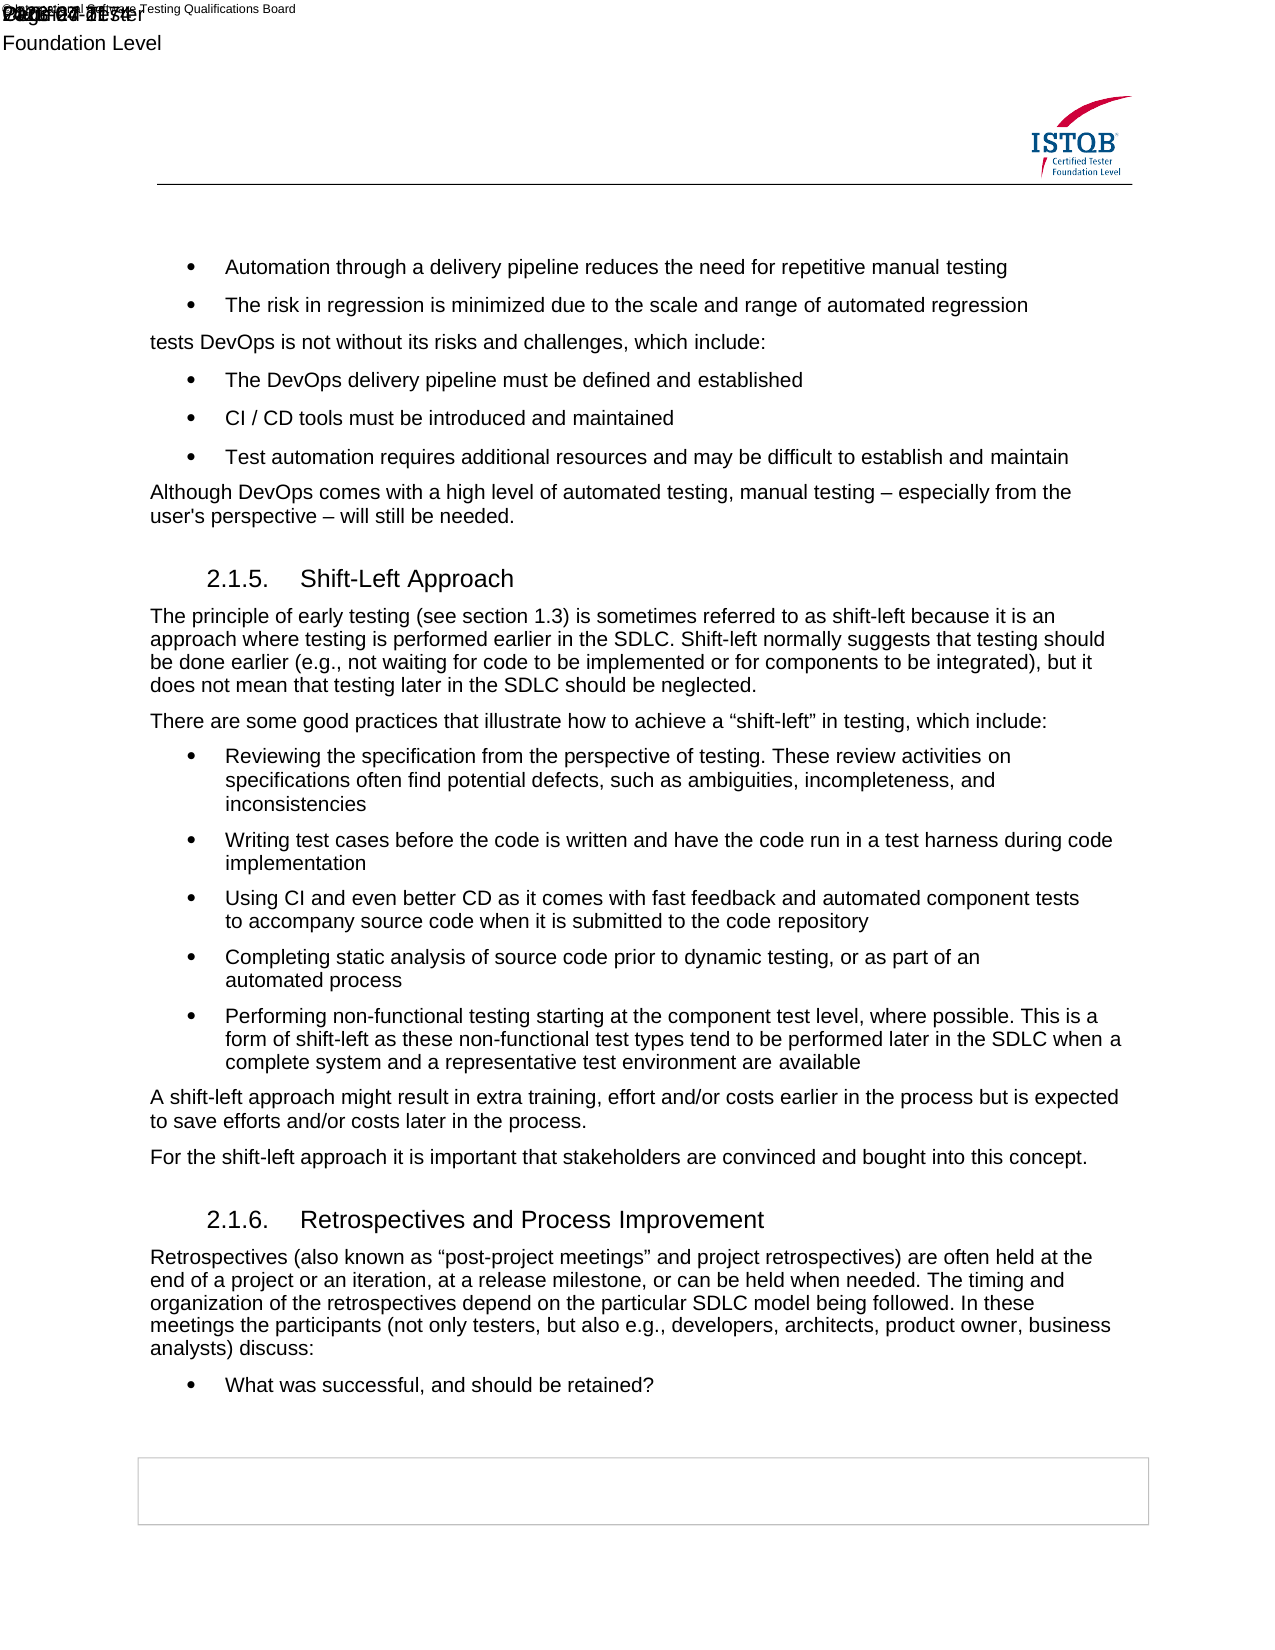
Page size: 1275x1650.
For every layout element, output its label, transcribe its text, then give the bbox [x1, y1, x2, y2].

text For the shift-left approach it is important that stakeholders are convinced and bought into this concept. [150, 1144, 1152, 1168]
list CI / CD tools must be introduced and maintained [187, 406, 1152, 430]
list Performing non-functional testing starting at the component test level, where possible. This is a form of shift-left as these non-functional test types tend to be performed later in the SDLC when a complete system and a representative test environment are available [188, 1005, 1121, 1074]
list Using CI and even better CD as it comes with fast feedback and automated component tests to accompany source code when it is submitted to the code repository [188, 888, 1101, 933]
list Test automation requires additional resources and may be difficult to establish and maintain [150, 445, 1152, 469]
text The principle of early testing (see section 1.3) is sometimes referred to as shift-left because it is an approach where testing is performed earlier in the SDLC. Shift-left normally suggests that testing should be done earlier (e.g., not waiting for code to be implemented or for components to be integrated), but it does not mean that testing later in the SDLC should be neglected. [150, 605, 1109, 696]
list The DevOps delivery pipeline must be defined and established [187, 367, 1152, 392]
text Although DevOps comes with a high level of automated testing, manual testing – especially from the user's perspective – will still be needed. [150, 481, 1125, 527]
subtitle Retrospectives and Process Improvement [206, 1205, 1152, 1234]
subtitle Shift-Left Approach [206, 564, 1152, 593]
list Completing static analysis of source code prior to dynamic testing, or as part of an automated process [188, 946, 1085, 992]
list Automation through a delivery pipeline reduces the need for repetitive manual testing [187, 255, 1152, 279]
text There are some good practices that illustrate how to achieve a “shift-left” in testing, which include: [150, 709, 1152, 733]
list Reviewing the specification from the perspective of testing. These review activities on specifications often find potential defects, such as ambiguities, incompleteness, and inconsistencies [188, 745, 1011, 816]
list The risk in regression is minimized due to the scale and range of automated regression tests DevOps is not without its risks and challenges, which include: [150, 293, 1077, 353]
list Writing test cases before the code is written and have the code run in a test harness during code implementation [188, 829, 1115, 874]
text Retrospectives (also known as “post-project meetings” and project retrospectives) are often held at the end of a project or an iteration, at a release milestone, or can be held when needed. The timing and organization of the retrospectives depend on the particular SDLC model being followed. In these meetings the participants (not only testers, but also e.g., developers, architects, product owner, business analysts) discuss: [150, 1246, 1114, 1360]
list What was successful, and should be retained? [187, 1373, 1152, 1397]
text A shift-left approach might result in extra training, effort and/or costs earlier in the process but is expected to save efforts and/or costs later in the process. [150, 1086, 1122, 1133]
picture [1031, 96, 1133, 179]
